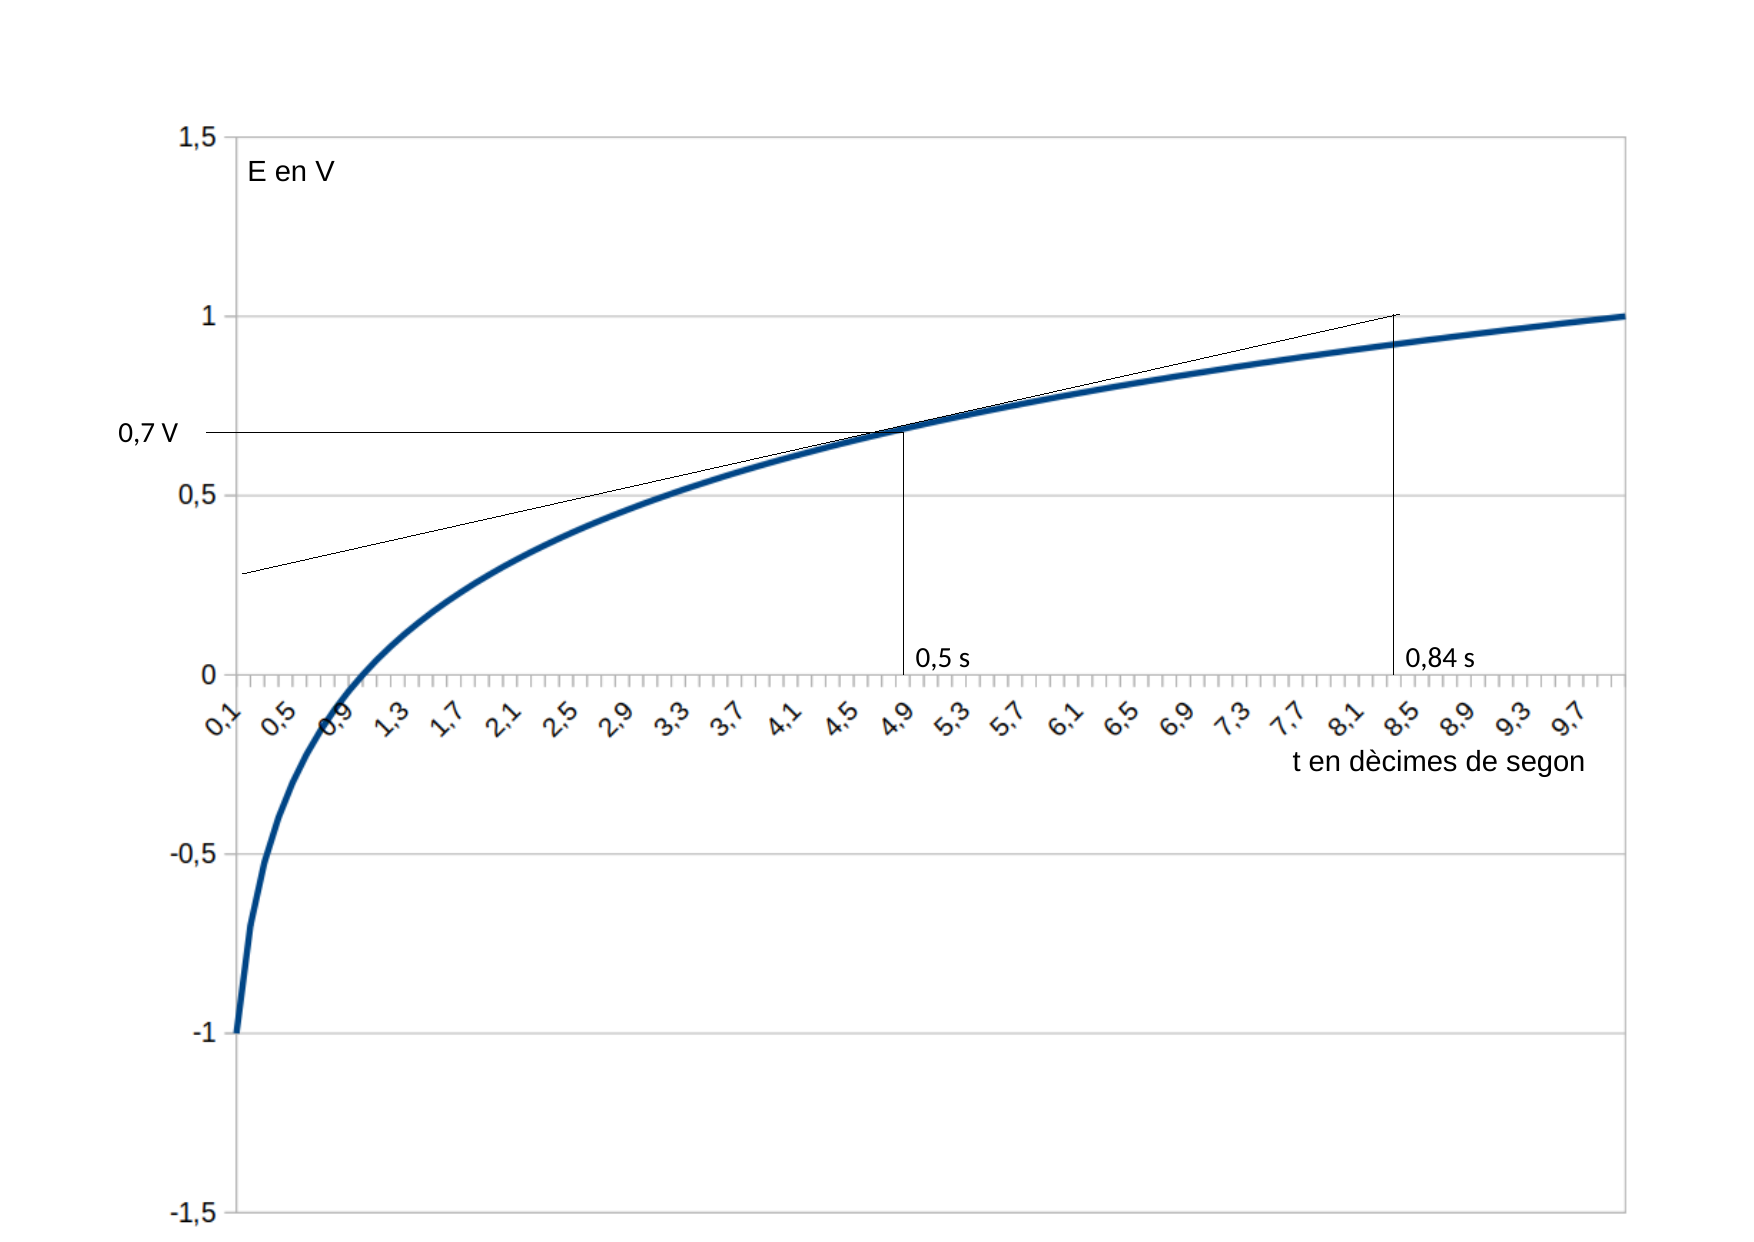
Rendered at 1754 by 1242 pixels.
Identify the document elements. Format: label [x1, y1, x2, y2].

picture [167, 118, 1638, 1231]
